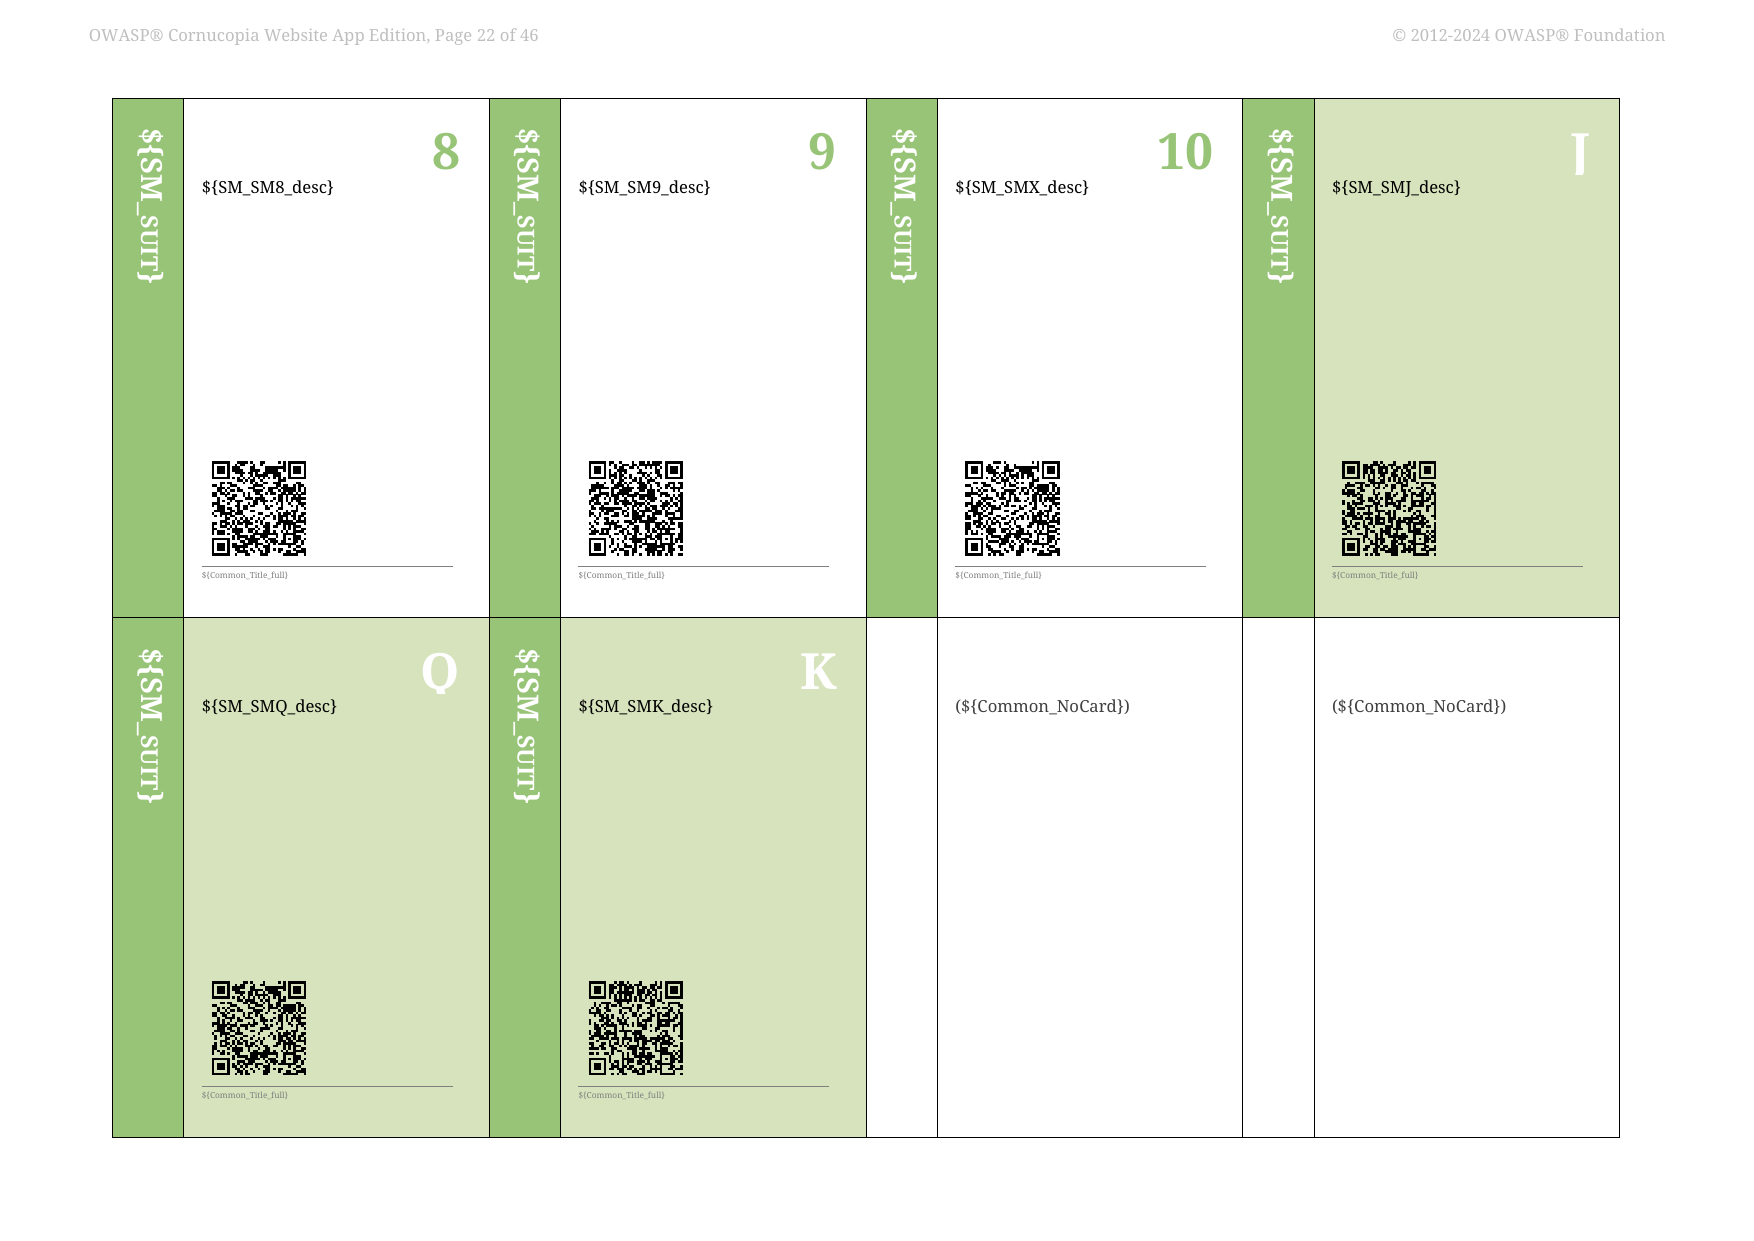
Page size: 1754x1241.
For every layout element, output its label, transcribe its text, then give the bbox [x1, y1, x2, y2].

table_cell (${Common_NoCard}) [938, 694, 1242, 930]
table_header [202, 931, 453, 1086]
table_header 8 [184, 99, 489, 174]
table_header ${SM_suit} [867, 99, 937, 617]
table_cell ${Common_Title_full} [202, 567, 453, 581]
table_header [578, 931, 829, 1086]
table_cell ${SM_suit} [490, 618, 560, 1137]
table_cell ${SM_SMJ_desc} [1315, 174, 1619, 411]
table_cell ${Common_Title_full} [578, 1087, 829, 1101]
table_cell [938, 411, 1242, 617]
table_cell ${SM_SMK_desc} [561, 694, 866, 930]
table_cell [561, 930, 866, 1137]
table_header [1332, 412, 1583, 566]
table_cell [1315, 930, 1619, 1137]
table_cell ${SM_SMQ_desc} [184, 694, 489, 930]
table_header [108, 98, 112, 1137]
table_cell [184, 930, 489, 1137]
table_cell ${SM_SMX_desc} [938, 174, 1242, 411]
table_cell K [561, 618, 866, 694]
table_cell [938, 618, 1242, 694]
table_header [955, 412, 1206, 566]
table_header ${SM_suit} [490, 99, 560, 617]
table_header [202, 412, 453, 566]
table_cell [867, 618, 937, 1137]
table_header ${SM_suit} [1243, 99, 1314, 617]
table_cell ${SM_SM9_desc} [561, 174, 866, 411]
table_cell [938, 930, 1242, 1137]
table_header 9 [561, 99, 866, 174]
table_header 10 [938, 99, 1242, 174]
table_cell [1243, 618, 1314, 1137]
table_cell ${SM_SM8_desc} [184, 174, 489, 411]
table_cell ${Common_Title_full} [955, 567, 1206, 581]
table_header ${SM_suit} [113, 99, 183, 617]
table_cell [1315, 618, 1619, 694]
table_cell [561, 411, 866, 617]
table_cell [184, 411, 489, 617]
table_header [578, 1101, 829, 1137]
table_cell ${SM_suit} [113, 618, 183, 1137]
table_cell Q [184, 618, 489, 694]
table_header J [1315, 99, 1619, 174]
table_cell ${Common_Title_full} [578, 567, 829, 581]
table_cell ${Common_Title_full} [1332, 567, 1583, 581]
table_header [578, 412, 829, 566]
table_cell (${Common_NoCard}) [1315, 694, 1619, 930]
table_cell [1315, 411, 1619, 617]
table_cell ${Common_Title_full} [202, 1087, 453, 1101]
